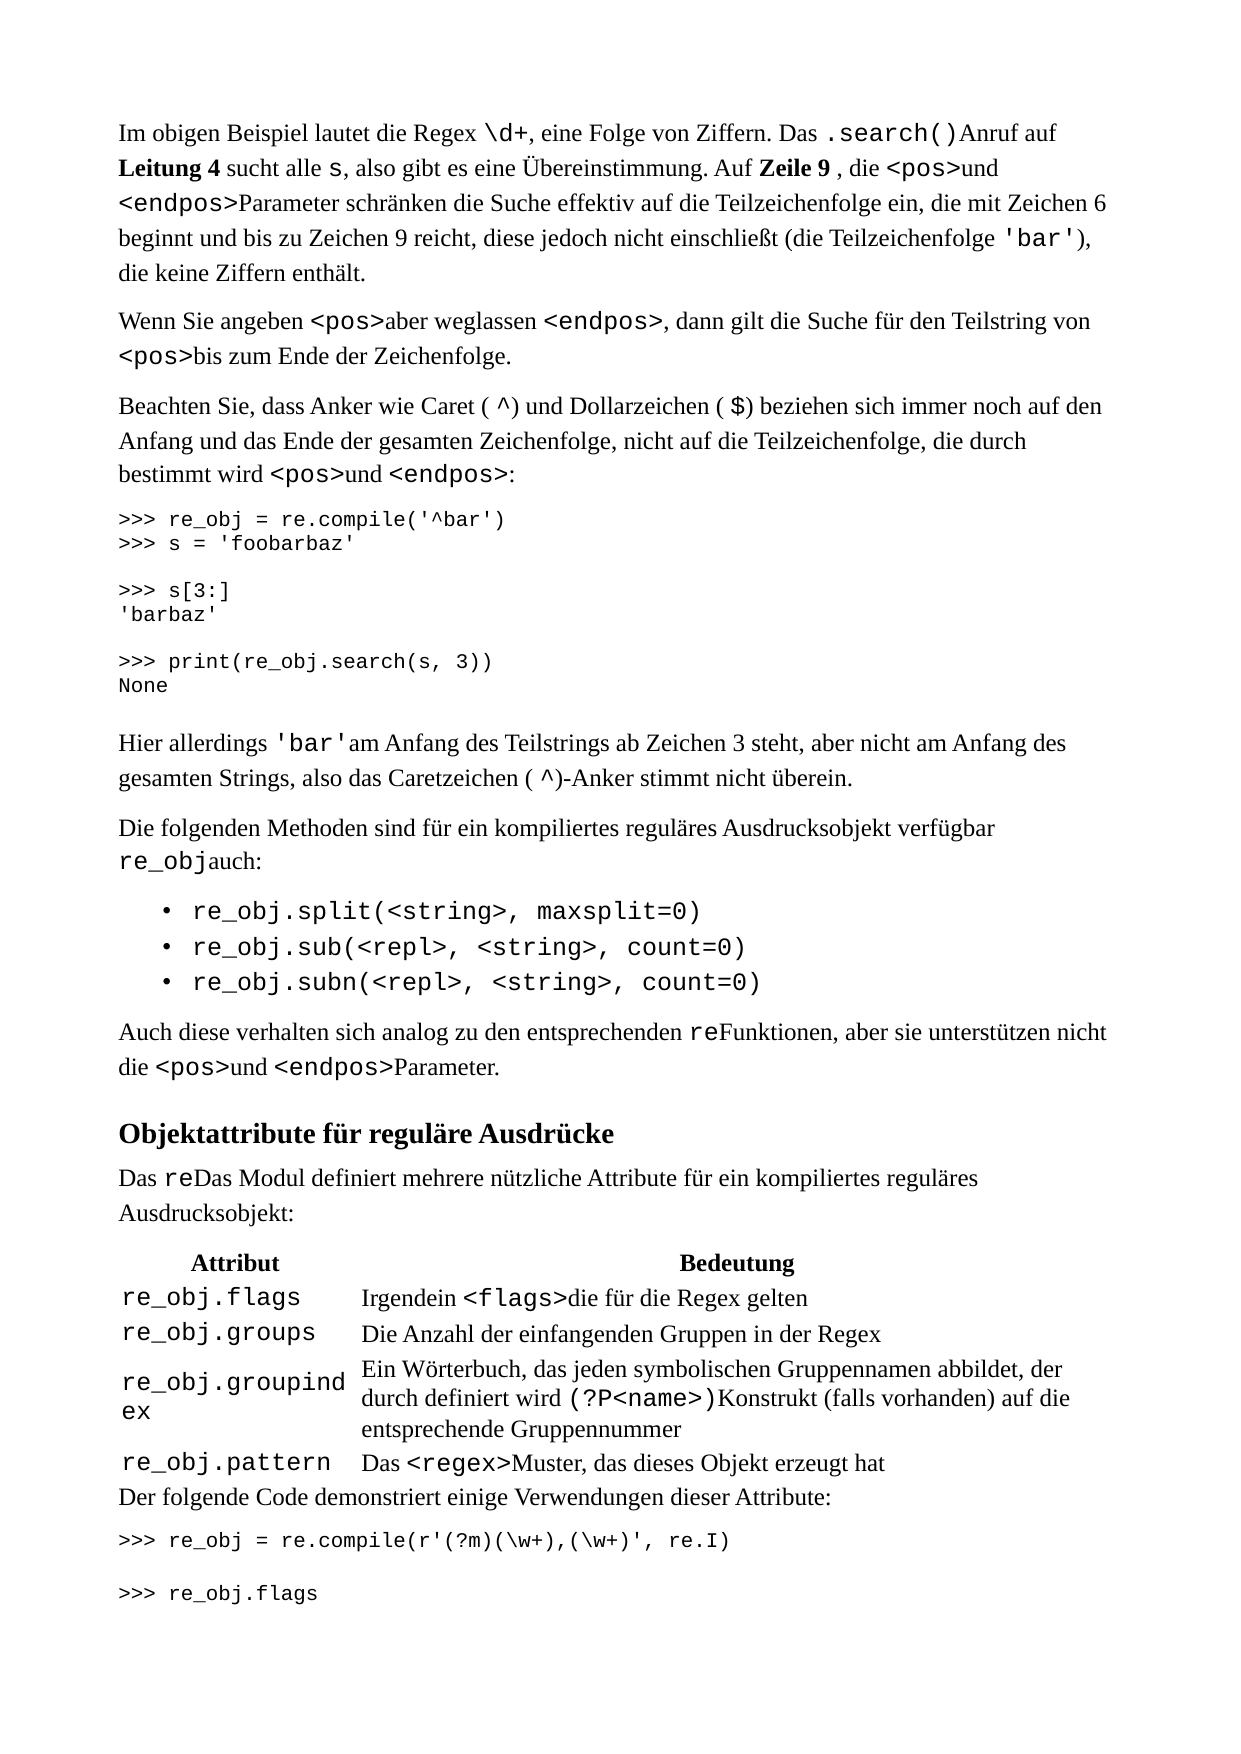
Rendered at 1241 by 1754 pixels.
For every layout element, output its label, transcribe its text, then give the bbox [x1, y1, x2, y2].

text Beachten Sie, dass Anker wie Caret ( ^) und Dollarzeichen ( $) beziehen sich immer noch auf den Anfang und das Ende der gesamten Zeichenfolge, nicht auf die Teilzeichenfolge, die durch bestimmt wird <pos>und <endpos>: [118, 391, 1122, 490]
text None [118, 675, 1122, 698]
text >>> s = 'foobarbaz' [118, 533, 1122, 557]
text Wenn Sie angeben <pos>aber weglassen <endpos>, dann gilt die Suche für den Teilstring von <pos>bis zum Ende der Zeichenfolge. [118, 306, 1122, 372]
text Das reDas Modul definiert mehrere nützliche Attribute für ein kompiliertes reguläres Ausdrucksobjekt: [118, 1163, 1122, 1227]
list re_obj.sub(<repl>, <string>, count=0) [162, 932, 1122, 962]
text Auch diese verhalten sich analog zu den entsprechenden reFunktionen, aber sie unterstützen nicht die <pos>und <endpos>Parameter. [118, 1017, 1122, 1083]
list re_obj.split(<string>, maxsplit=0) [162, 896, 1122, 927]
list re_obj.subn(<repl>, <string>, count=0) [162, 967, 1122, 998]
text >>> re_obj = re.compile(r'(?m)(\w+),(\w+)', re.I) [118, 1530, 1122, 1553]
table_cell Das <regex>Muster, das dieses Objekt erzeugt hat [358, 1445, 1122, 1482]
table_cell re_obj.groups [118, 1317, 358, 1351]
table_cell re_obj.flags [118, 1280, 358, 1317]
text >>> re_obj.flags [118, 1583, 1122, 1606]
text 'barbaz' [118, 604, 1122, 628]
table_header Bedeutung [358, 1245, 1122, 1280]
table_cell Irgendein <flags>die für die Regex gelten [358, 1280, 1122, 1317]
table_header Attribut [118, 1245, 358, 1280]
table_cell re_obj.groupindex [118, 1351, 358, 1445]
text Der folgende Code demonstriert einige Verwendungen dieser Attribute: [118, 1482, 1122, 1511]
subtitle Objektattribute für reguläre Ausdrücke [118, 1117, 1122, 1150]
text >>> s[3:] [118, 580, 1122, 604]
text Die folgenden Methoden sind für ein kompiliertes reguläres Ausdrucksobjekt verfügbar re_objauch: [118, 813, 1122, 877]
text >>> print(re_obj.search(s, 3)) [118, 651, 1122, 675]
text >>> re_obj = re.compile('^bar') [118, 509, 1122, 533]
table_cell Die Anzahl der einfangenden Gruppen in der Regex [358, 1317, 1122, 1351]
text Im obigen Beispiel lautet die Regex \d+, eine Folge von Ziffern. Das .search()Anruf auf Leitung 4 sucht alle s, also gibt es eine Übereinstimmung. Auf Zeile 9 , die <pos>und <endpos>Parameter schränken die Suche effektiv auf die Teilzeichenfolge ein, die mit Zeichen 6 beginnt und bis zu Zeichen 9 reicht, diese jedoch nicht einschließt (die Teilzeichenfolge 'bar'), die keine Ziffern enthält. [118, 118, 1122, 287]
table_cell re_obj.pattern [118, 1445, 358, 1482]
table_cell Ein Wörterbuch, das jeden symbolischen Gruppennamen abbildet, der durch definiert wird (?P<name>)Konstrukt (falls vorhanden) auf die entsprechende Gruppennummer [358, 1351, 1122, 1445]
text Hier allerdings 'bar'am Anfang des Teilstrings ab Zeichen 3 steht, aber nicht am Anfang des gesamten Strings, also das Caretzeichen ( ^)-Anker stimmt nicht überein. [118, 728, 1122, 794]
